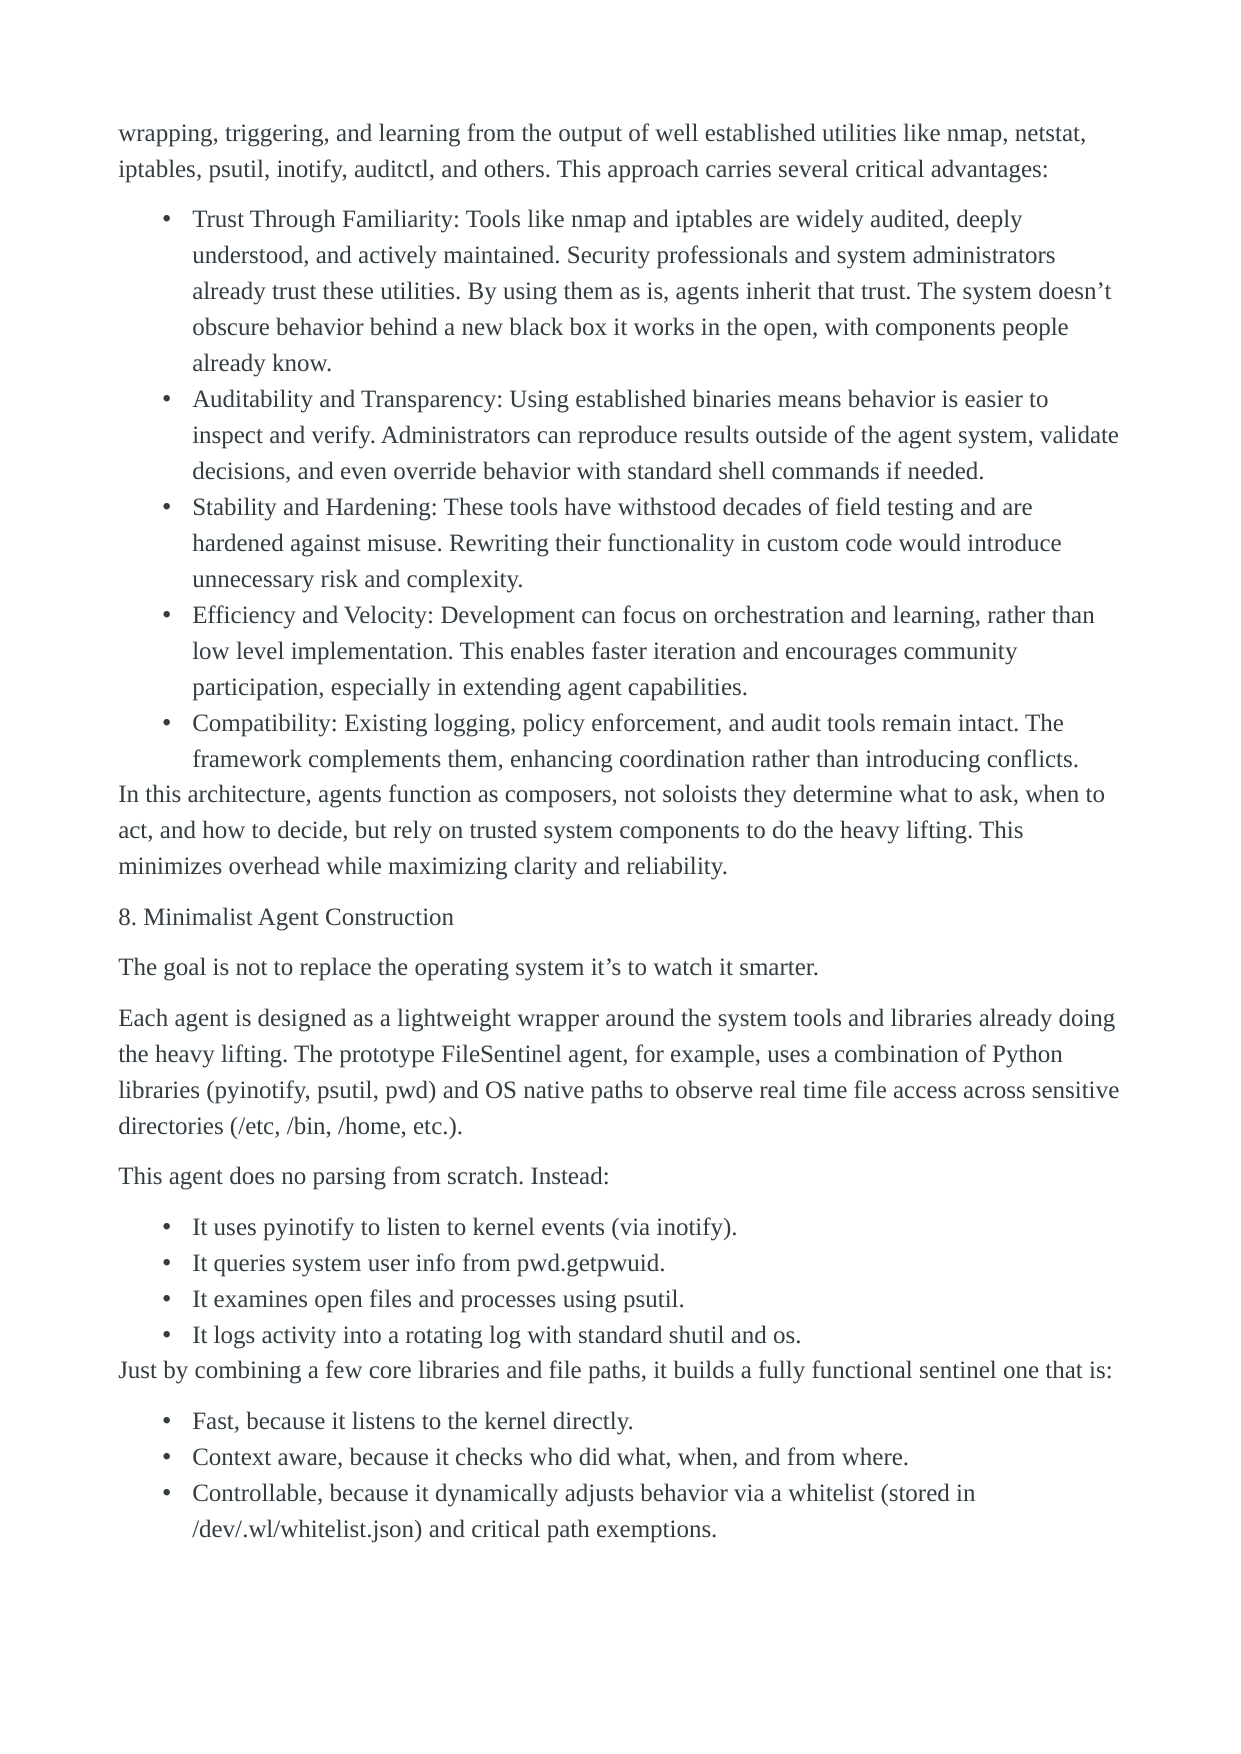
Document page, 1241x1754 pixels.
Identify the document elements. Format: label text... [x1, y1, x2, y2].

list Trust Through Familiarity: Tools like nmap and iptables are widely audited, deeply understood, and actively maintained. Security professionals and system administrators already trust these utilities. By using them as is, agents inherit that trust. The system doesn’t obscure behavior behind a new black box it works in the open, with components people already know. [162, 204, 1122, 377]
list Stability and Hardening: These tools have withstood decades of field testing and are hardened against misuse. Rewriting their functionality in custom code would introduce unnecessary risk and complexity. [162, 492, 1122, 593]
list Auditability and Transparency: Using established binaries means behavior is easier to inspect and verify. Administrators can reproduce results outside of the agent system, validate decisions, and even override behavior with standard shell commands if needed. [162, 384, 1122, 485]
text wrapping, triggering, and learning from the output of well established utilities like nmap, netstat, iptables, psutil, inotify, auditctl, and others. This approach carries several critical advantages: [118, 118, 1122, 183]
list Efficiency and Velocity: Development can focus on orchestration and learning, rather than low level implementation. This enables faster iteration and encourages community participation, especially in extending agent capabilities. [162, 600, 1122, 701]
list Context aware, because it checks who did what, when, and from where. [162, 1442, 1122, 1471]
text The goal is not to replace the operating system it’s to watch it smarter. [118, 952, 1122, 981]
text This agent does no parsing from scratch. Instead: [118, 1161, 1122, 1190]
list It uses pyinotify to listen to kernel events (via inotify). [162, 1212, 1122, 1241]
text Just by combining a few core libraries and file paths, it builds a fully functional sentinel one that is: [118, 1356, 1122, 1384]
list Controllable, because it dynamically adjusts behavior via a whitelist (stored in /dev/.wl/whitelist.json) and critical path exemptions. [162, 1478, 1122, 1543]
text 8. Minimalist Agent Construction [118, 902, 1122, 931]
text Each agent is designed as a lightweight wrapper around the system tools and libraries already doing the heavy lifting. The prototype FileSentinel agent, for example, uses a combination of Python libraries (pyinotify, psutil, pwd) and OS native paths to observe real time file access across sensitive directories (/etc, /bin, /home, etc.). [118, 1003, 1122, 1139]
list It queries system user info from pwd.getpwuid. [162, 1248, 1122, 1277]
text In this architecture, agents function as composers, not soloists they determine what to ask, when to act, and how to decide, but rely on trusted system components to do the heavy lifting. This minimizes overhead while maximizing clarity and reliability. [118, 779, 1122, 880]
list Fast, because it listens to the kernel directly. [162, 1406, 1122, 1435]
list It examines open files and processes using psutil. [162, 1284, 1122, 1312]
list It logs activity into a rotating log with standard shutil and os. [162, 1320, 1122, 1348]
list Compatibility: Existing logging, policy enforcement, and audit tools remain intact. The framework complements them, enhancing coordination rather than introducing conflicts. [162, 708, 1122, 772]
